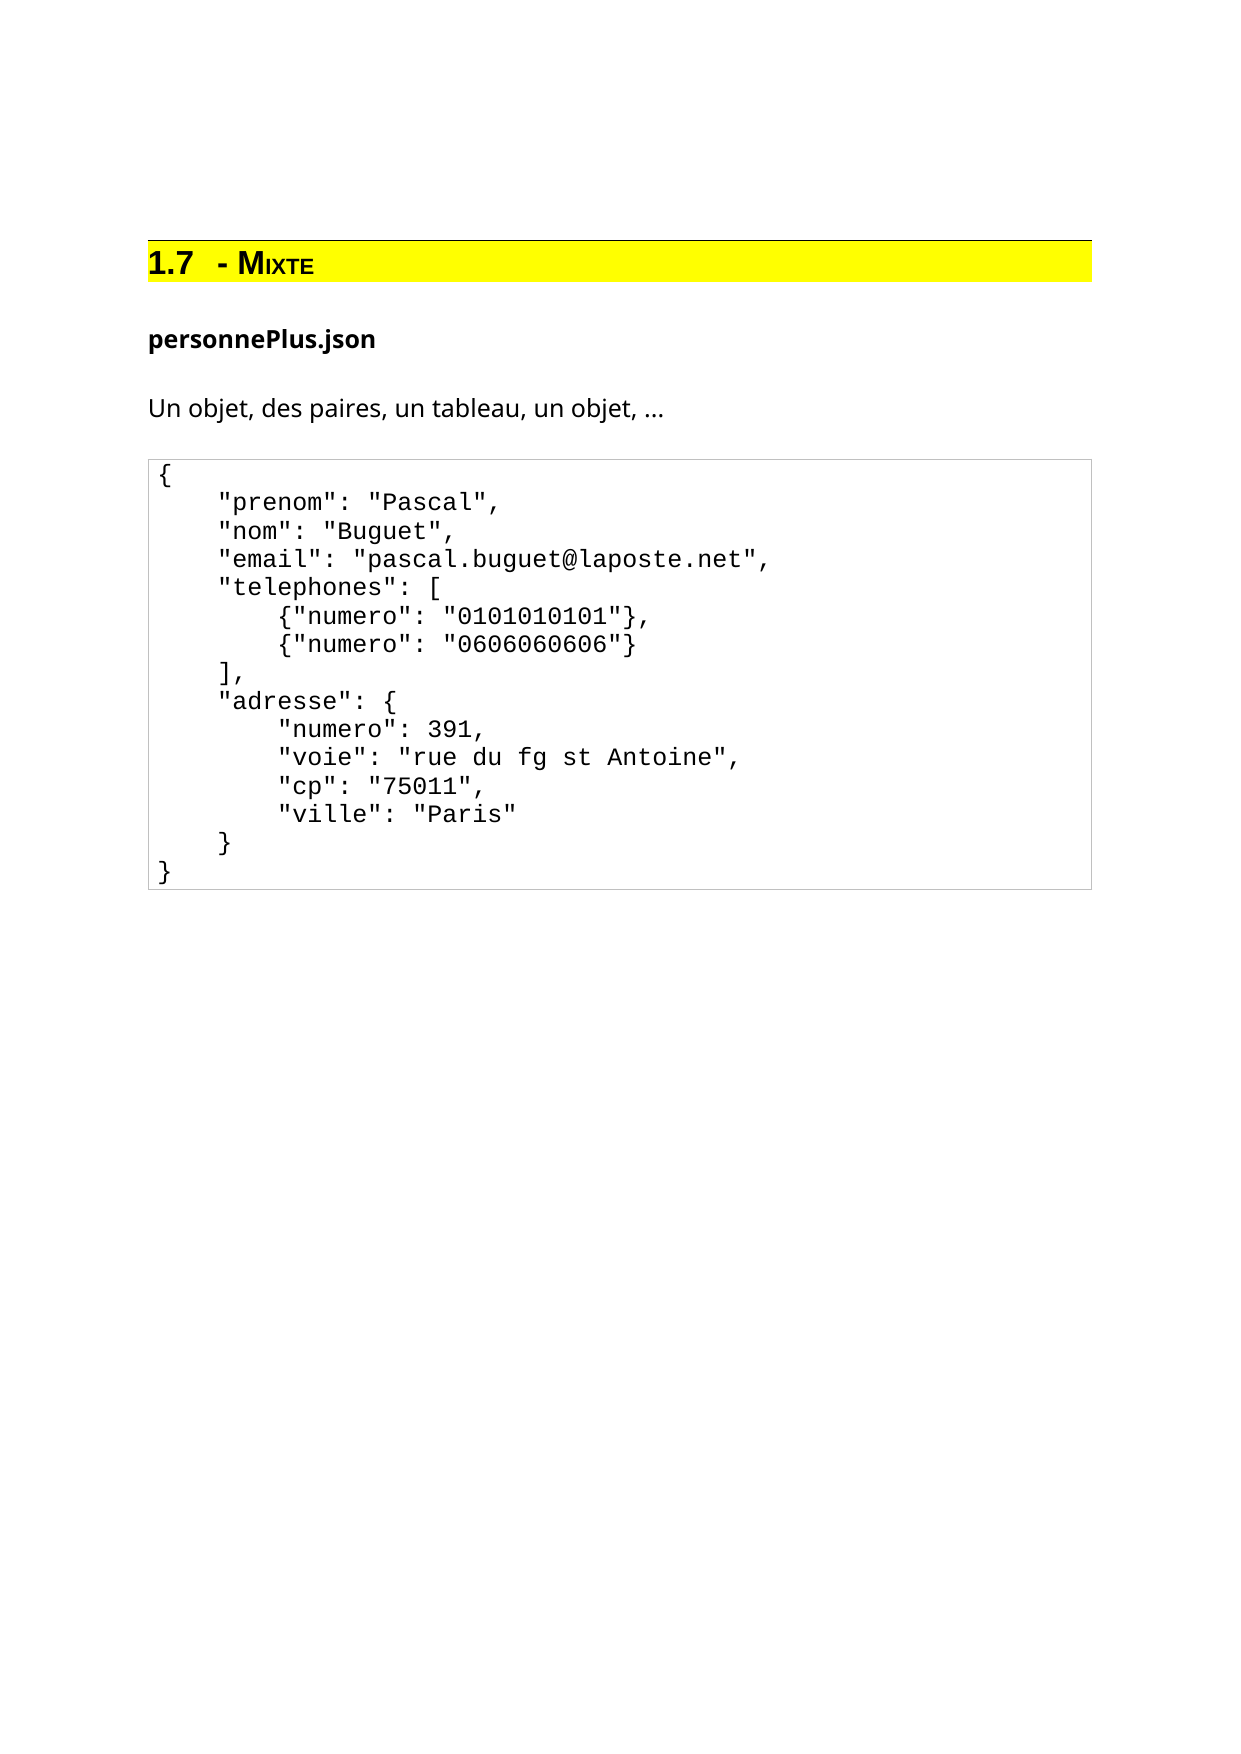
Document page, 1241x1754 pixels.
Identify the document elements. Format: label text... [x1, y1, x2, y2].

text {"numero": "0101010101"}, [149, 600, 1091, 628]
text "cp": "75011", [149, 770, 1091, 798]
text "voie": "rue du fg st Antoine", [149, 742, 1091, 770]
text "nom": "Buguet", [149, 515, 1091, 543]
text "email": "pascal.buguet@laposte.net", [149, 543, 1091, 572]
text "adresse": { [149, 685, 1091, 713]
text {"numero": "0606060606"} [149, 628, 1091, 657]
text "telephones": [ [149, 572, 1091, 600]
text "ville": "Paris" [149, 798, 1091, 827]
text } [149, 827, 1091, 855]
text Un objet, des paires, un tableau, un objet, ... [148, 390, 1092, 424]
text ], [149, 657, 1091, 685]
text "prenom": "Pascal", [149, 487, 1091, 515]
text { [149, 460, 1091, 487]
text personnePlus.json [148, 322, 1092, 356]
text "numero": 391, [149, 713, 1091, 742]
subtitle - Mixte [148, 241, 1092, 282]
text } [149, 855, 1091, 889]
